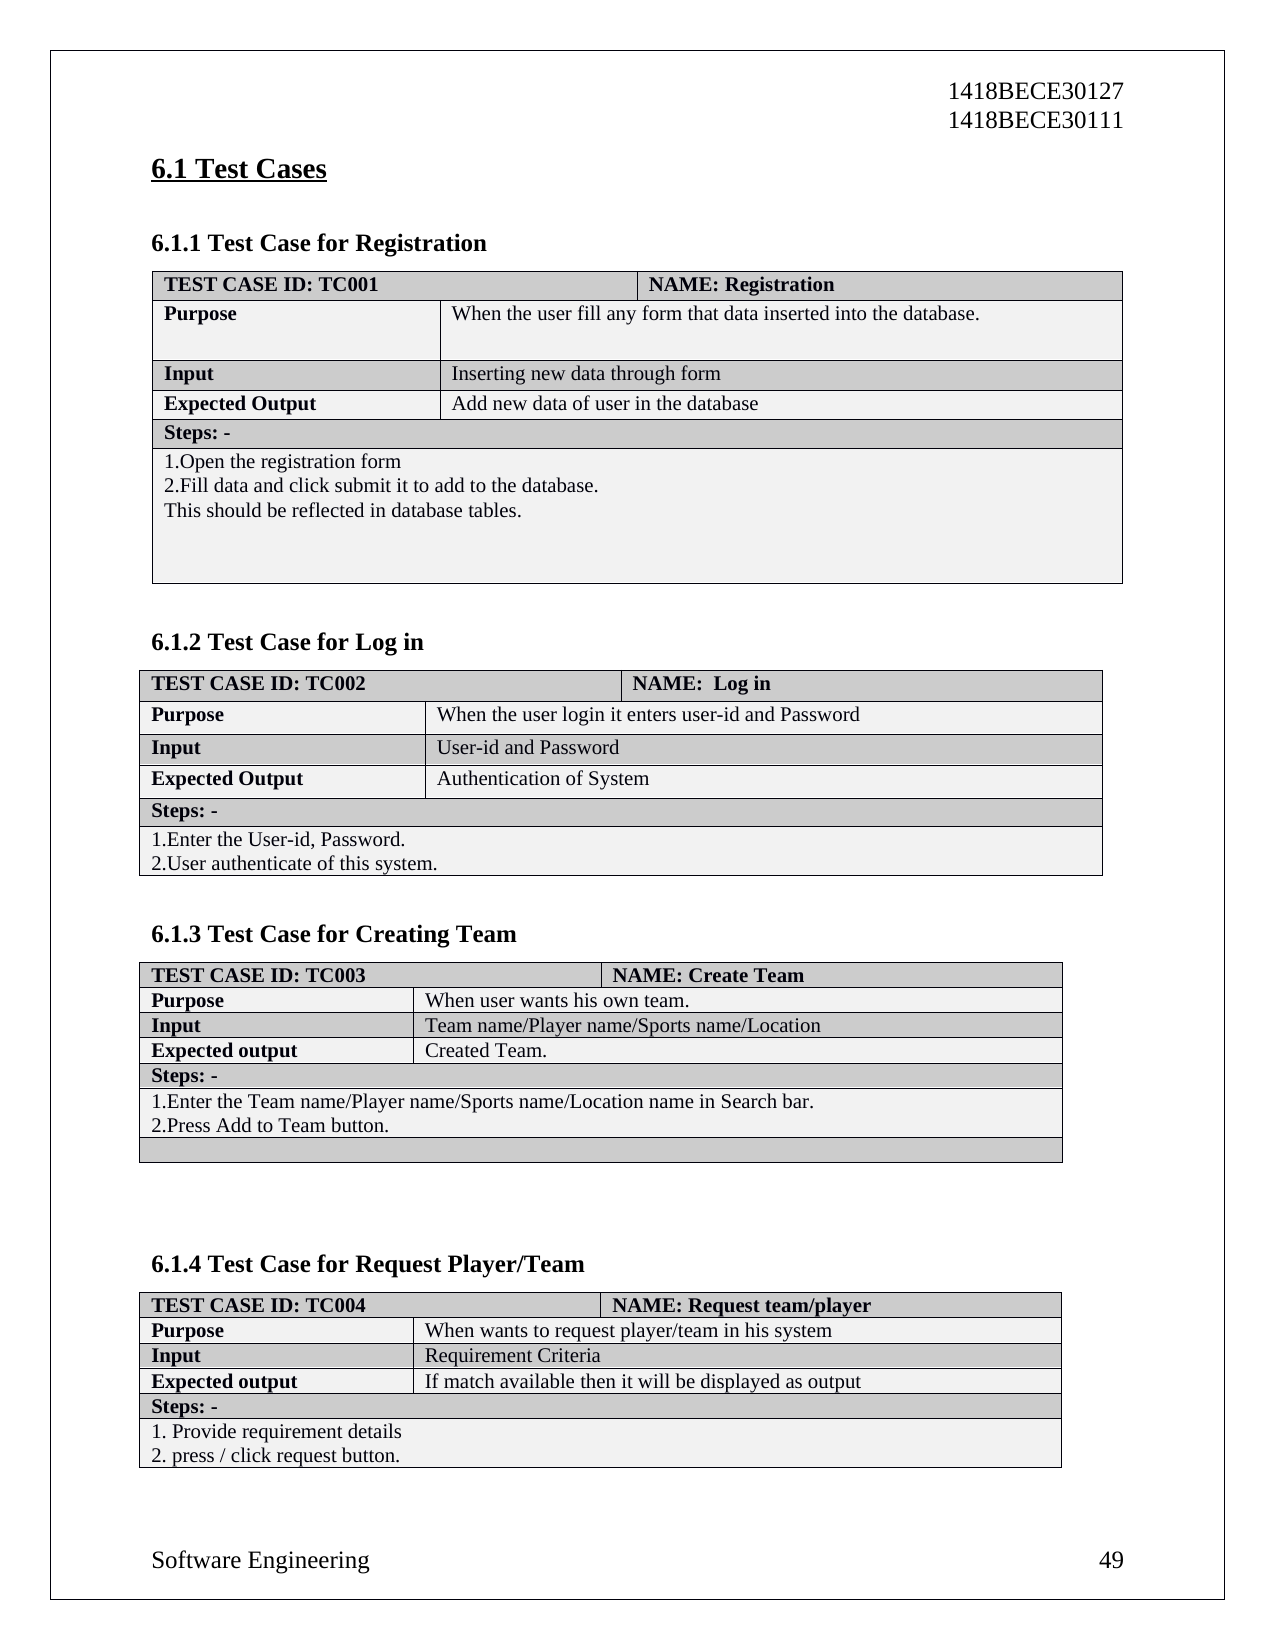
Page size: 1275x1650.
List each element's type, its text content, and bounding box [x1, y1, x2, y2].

table_cell User-id and Password [426, 735, 1102, 764]
table_cell Steps: - [153, 420, 1122, 448]
table_cell When the user login it enters user-id and Password [426, 702, 1102, 733]
table_header TEST CASE ID: TC001 [153, 272, 637, 300]
table_cell Input [153, 361, 440, 390]
table_header NAME: Registration [638, 272, 1122, 300]
table_cell Purpose [140, 1318, 413, 1342]
table_cell Input [140, 735, 425, 764]
table_cell Steps: - [140, 1394, 1061, 1418]
table_header NAME: Log in [622, 671, 1102, 701]
table_cell Authentication of System [426, 766, 1102, 797]
text 6.1.3 Test Case for Creating Team [151, 919, 1124, 948]
text 6.1.1 Test Case for Registration [151, 228, 1124, 256]
table_cell Purpose [140, 988, 413, 1012]
table_cell Purpose [153, 301, 440, 359]
text 6.1.4 Test Case for Request Player/Team [151, 1249, 1124, 1278]
table_header TEST CASE ID: TC004 [140, 1293, 600, 1317]
table_header TEST CASE ID: TC003 [140, 963, 601, 987]
table_header TEST CASE ID: TC002 [140, 671, 621, 701]
table_cell Input [140, 1013, 413, 1037]
table_cell Team name/Player name/Sports name/Location [414, 1013, 1062, 1037]
table_cell Add new data of user in the database [441, 391, 1122, 419]
table_cell 1.Open the registration form 2.Fill data and click submit it to add to the database. This should be reflected in database tables. [153, 449, 1122, 582]
table_cell Expected Output [153, 391, 440, 419]
table_cell 1.Enter the User-id, Password. 2.User authenticate of this system. [140, 827, 1102, 875]
table_cell Created Team. [414, 1038, 1062, 1062]
table_cell Expected output [140, 1369, 413, 1393]
table_cell When the user fill any form that data inserted into the database. [441, 301, 1122, 359]
text 6.1 Test Cases [151, 151, 1124, 184]
table_cell 1.Enter the Team name/Player name/Sports name/Location name in Search bar. 2.Press Add to Team button. [140, 1089, 1062, 1137]
table_cell Requirement Criteria [414, 1344, 1061, 1367]
table_cell Steps: - [140, 1064, 1062, 1087]
text 6.1.2 Test Case for Log in [151, 627, 1124, 655]
table_cell Purpose [140, 702, 425, 733]
table_cell Steps: - [140, 799, 1102, 826]
table_header NAME: Request team/player [601, 1293, 1061, 1317]
table_cell Inserting new data through form [441, 361, 1122, 390]
table_cell 1. Provide requirement details 2. press / click request button. [140, 1419, 1061, 1467]
table_cell Expected Output [140, 766, 425, 797]
table_cell [140, 1138, 1062, 1162]
table_cell If match available then it will be displayed as output [414, 1369, 1061, 1393]
table_cell Input [140, 1344, 413, 1367]
table_cell When wants to request player/team in his system [414, 1318, 1061, 1342]
table_cell When user wants his own team. [414, 988, 1062, 1012]
table_header NAME: Create Team [602, 963, 1062, 987]
table_cell Expected output [140, 1038, 413, 1062]
